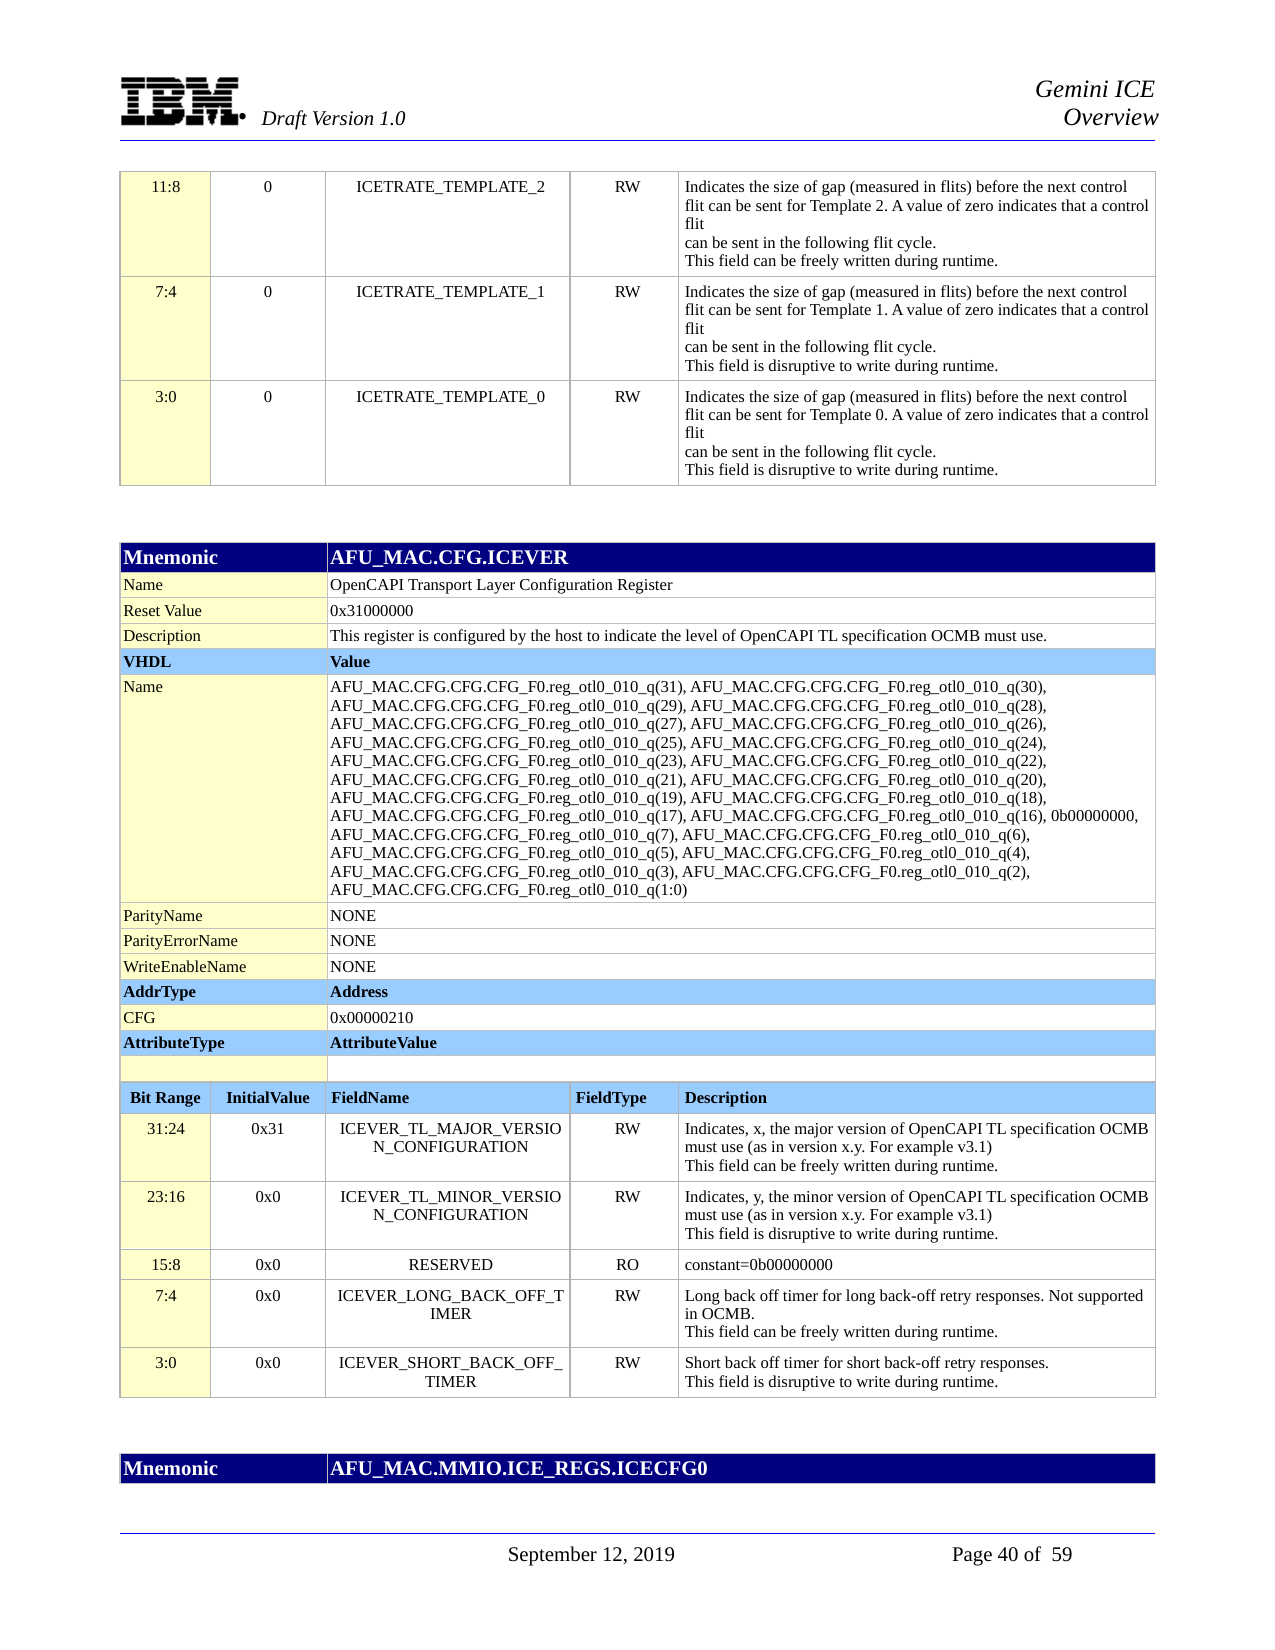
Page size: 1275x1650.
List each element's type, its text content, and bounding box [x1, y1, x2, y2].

picture [120, 76, 240, 127]
table_cell 0 [211, 277, 325, 380]
table_header InitialValue [211, 1083, 325, 1113]
table_cell 0 [211, 172, 325, 276]
table_cell 0 [211, 381, 325, 485]
table_header Mnemonic [121, 543, 327, 572]
table_cell RW [571, 1280, 678, 1347]
table_header AFU_MAC.MMIO.ICE_REGS.ICECFG0 [328, 1454, 1155, 1483]
table_cell 0x31000000 [328, 598, 1155, 623]
table_cell Address [328, 980, 1155, 1004]
table_cell RO [571, 1250, 678, 1279]
table_cell NONE [328, 929, 1155, 953]
table_cell Long back off timer for long back-off retry responses. Not supported in OCMB. This field can be freely written during runtime. [679, 1280, 1155, 1347]
table_cell constant=0b00000000 [679, 1250, 1155, 1279]
table_cell 0x0 [211, 1250, 325, 1279]
table_header AFU_MAC.CFG.ICEVER [328, 543, 1155, 572]
table_cell Reset Value [121, 598, 327, 623]
table_cell Indicates the size of gap (measured in flits) before the next control flit can be sent for Template 1. A value of zero indicates that a control flit can be sent in the following flit cycle. This field is disruptive to write during runtime. [679, 277, 1155, 380]
table_cell RW [571, 277, 678, 380]
table_cell AttributeValue [328, 1031, 1155, 1055]
table_header Bit Range [121, 1083, 210, 1113]
table_cell ICEVER_LONG_BACK_OFF_TIMER [326, 1280, 569, 1347]
table_cell 7:4 [121, 277, 210, 380]
table_cell 3:0 [121, 381, 210, 485]
table_header Description [679, 1083, 1155, 1113]
table_header Mnemonic [121, 1454, 327, 1483]
table_cell CFG [121, 1005, 327, 1030]
table_cell Indicates the size of gap (measured in flits) before the next control flit can be sent for Template 0. A value of zero indicates that a control flit can be sent in the following flit cycle. This field is disruptive to write during runtime. [679, 381, 1155, 485]
table_cell RW [571, 1114, 678, 1181]
table_cell Short back off timer for short back-off retry responses. This field is disruptive to write during runtime. [679, 1348, 1155, 1397]
table_cell Description [121, 624, 327, 648]
table_cell This register is configured by the host to indicate the level of OpenCAPI TL specification OCMB must use. [328, 624, 1155, 648]
table_cell 0x00000210 [328, 1005, 1155, 1030]
table_cell WriteEnableName [121, 954, 327, 979]
table_cell Name [121, 675, 327, 902]
table_header FieldType [571, 1083, 678, 1113]
table_cell 3:0 [121, 1348, 210, 1397]
table_cell OpenCAPI Transport Layer Configuration Register [328, 573, 1155, 597]
table_cell ICETRATE_TEMPLATE_0 [326, 381, 569, 485]
table_cell 0x0 [211, 1280, 325, 1347]
table_cell NONE [328, 903, 1155, 928]
table_cell 0x0 [211, 1348, 325, 1397]
table_cell Indicates, y, the minor version of OpenCAPI TL specification OCMB must use (as in version x.y. For example v3.1) This field is disruptive to write during runtime. [679, 1182, 1155, 1248]
table_cell 11:8 [121, 172, 210, 276]
table_cell ICETRATE_TEMPLATE_2 [326, 172, 569, 276]
table_cell 31:24 [121, 1114, 210, 1181]
table_cell 15:8 [121, 1250, 210, 1279]
table_cell RESERVED [326, 1250, 569, 1279]
table_cell ICEVER_TL_MAJOR_VERSION_CONFIGURATION [326, 1114, 569, 1181]
table_cell [121, 1056, 327, 1081]
table_cell Name [121, 573, 327, 597]
table_cell AddrType [121, 980, 327, 1004]
table_cell Value [328, 649, 1155, 674]
table_cell RW [571, 381, 678, 485]
table_cell VHDL [121, 649, 327, 674]
table_cell [328, 1056, 1155, 1081]
table_cell 0x0 [211, 1182, 325, 1248]
table_cell RW [571, 1182, 678, 1248]
table_header FieldName [326, 1083, 569, 1113]
table_cell RW [571, 172, 678, 276]
table_cell ICEVER_TL_MINOR_VERSION_CONFIGURATION [326, 1182, 569, 1248]
table_cell Indicates, x, the major version of OpenCAPI TL specification OCMB must use (as in version x.y. For example v3.1) This field can be freely written during runtime. [679, 1114, 1155, 1181]
table_cell 7:4 [121, 1280, 210, 1347]
table_cell ParityErrorName [121, 929, 327, 953]
table_cell Indicates the size of gap (measured in flits) before the next control flit can be sent for Template 2. A value of zero indicates that a control flit can be sent in the following flit cycle. This field can be freely written during runtime. [679, 172, 1155, 276]
table_cell RW [571, 1348, 678, 1397]
table_cell ParityName [121, 903, 327, 928]
table_cell ICEVER_SHORT_BACK_OFF_TIMER [326, 1348, 569, 1397]
table_cell ICETRATE_TEMPLATE_1 [326, 277, 569, 380]
table_cell AFU_MAC.CFG.CFG.CFG_F0.reg_otl0_010_q(31), AFU_MAC.CFG.CFG.CFG_F0.reg_otl0_010_q(30), AFU_MAC.CFG.CFG.CFG_F0.reg_otl0_010_q(29), AFU_MAC.CFG.CFG.CFG_F0.reg_otl0_010_q(28), AFU_MAC.CFG.CFG.CFG_F0.reg_otl0_010_q(27), AFU_MAC.CFG.CFG.CFG_F0.reg_otl0_010_q(26), AFU_MAC.CFG.CFG.CFG_F0.reg_otl0_010_q(25), AFU_MAC.CFG.CFG.CFG_F0.reg_otl0_010_q(24), AFU_MAC.CFG.CFG.CFG_F0.reg_otl0_010_q(23), AFU_MAC.CFG.CFG.CFG_F0.reg_otl0_010_q(22), AFU_MAC.CFG.CFG.CFG_F0.reg_otl0_010_q(21), AFU_MAC.CFG.CFG.CFG_F0.reg_otl0_010_q(20), AFU_MAC.CFG.CFG.CFG_F0.reg_otl0_010_q(19), AFU_MAC.CFG.CFG.CFG_F0.reg_otl0_010_q(18), AFU_MAC.CFG.CFG.CFG_F0.reg_otl0_010_q(17), AFU_MAC.CFG.CFG.CFG_F0.reg_otl0_010_q(16), 0b00000000, AFU_MAC.CFG.CFG.CFG_F0.reg_otl0_010_q(7), AFU_MAC.CFG.CFG.CFG_F0.reg_otl0_010_q(6), AFU_MAC.CFG.CFG.CFG_F0.reg_otl0_010_q(5), AFU_MAC.CFG.CFG.CFG_F0.reg_otl0_010_q(4), AFU_MAC.CFG.CFG.CFG_F0.reg_otl0_010_q(3), AFU_MAC.CFG.CFG.CFG_F0.reg_otl0_010_q(2), AFU_MAC.CFG.CFG.CFG_F0.reg_otl0_010_q(1:0) [328, 675, 1155, 902]
table_cell AttributeType [121, 1031, 327, 1055]
table_cell NONE [328, 954, 1155, 979]
table_cell 23:16 [121, 1182, 210, 1248]
table_cell 0x31 [211, 1114, 325, 1181]
